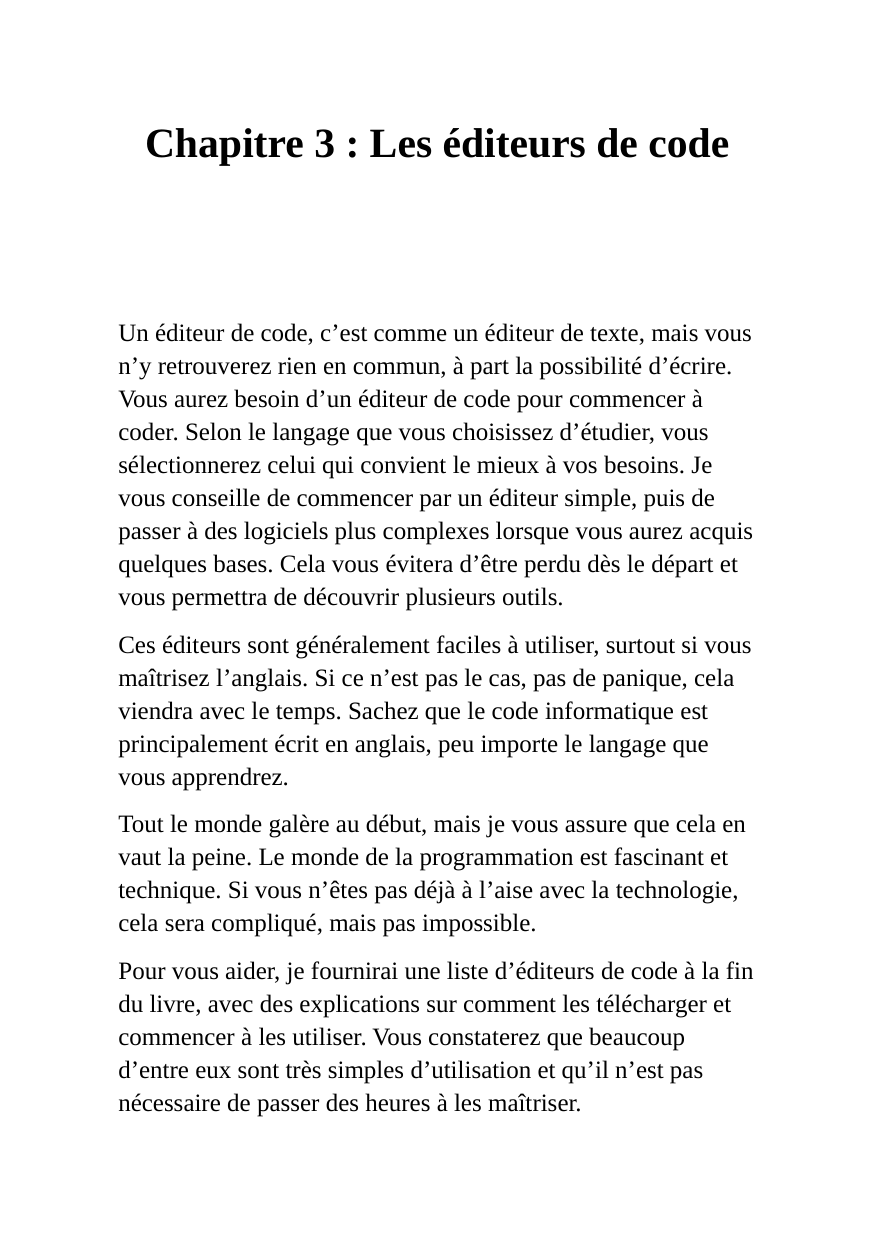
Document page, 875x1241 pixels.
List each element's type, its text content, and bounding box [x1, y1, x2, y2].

text Ces éditeurs sont généralement faciles à utiliser, surtout si vous maîtrisez l’anglais. Si ce n’est pas le cas, pas de panique, cela viendra avec le temps. Sachez que le code informatique est principalement écrit en anglais, peu importe le langage que vous apprendrez. [118, 630, 756, 791]
text Tout le monde galère au début, mais je vous assure que cela en vaut la peine. Le monde de la programmation est fascinant et technique. Si vous n’êtes pas déjà à l’aise avec la technologie, cela sera compliqué, mais pas impossible. [118, 809, 756, 937]
text Un éditeur de code, c’est comme un éditeur de texte, mais vous n’y retrouverez rien en commun, à part la possibilité d’écrire. Vous aurez besoin d’un éditeur de code pour commencer à coder. Selon le langage que vous choisissez d’étudier, vous sélectionnerez celui qui convient le mieux à vos besoins. Je vous conseille de commencer par un éditeur simple, puis de passer à des logiciels plus complexes lorsque vous aurez acquis quelques bases. Cela vous évitera d’être perdu dès le départ et vous permettra de découvrir plusieurs outils. [118, 318, 756, 611]
text Pour vous aider, je fournirai une liste d’éditeurs de code à la fin du livre, avec des explications sur comment les télécharger et commencer à les utiliser. Vous constaterez que beaucoup d’entre eux sont très simples d’utilisation et qu’il n’est pas nécessaire de passer des heures à les maîtriser. [118, 956, 756, 1117]
subtitle Chapitre 3 : Les éditeurs de code [118, 118, 756, 166]
